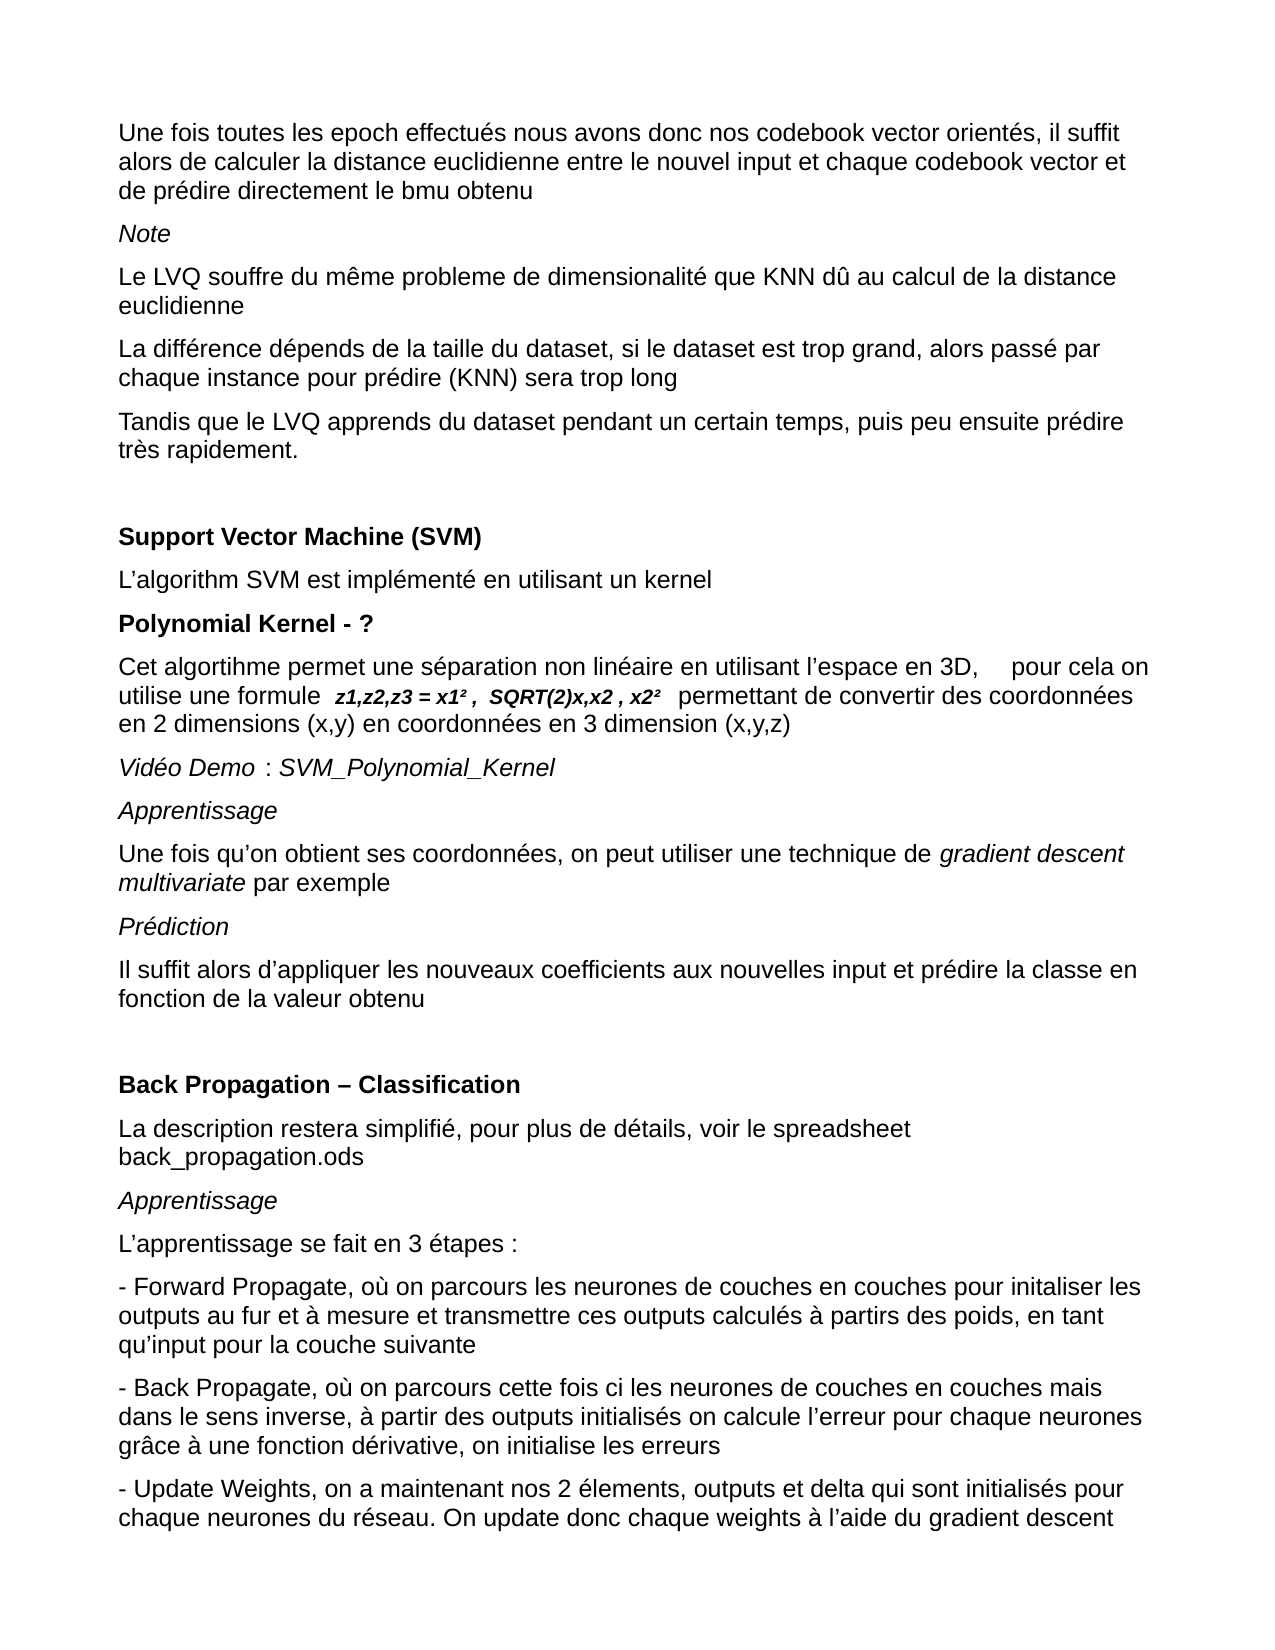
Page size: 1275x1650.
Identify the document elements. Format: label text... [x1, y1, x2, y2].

text Le LVQ souffre du même probleme de dimensionalité que KNN dû au calcul de la distance euclidienne [118, 262, 1157, 320]
text La description restera simplifié, pour plus de détails, voir le spreadsheet back_propagation.ods [118, 1113, 1157, 1171]
text Une fois qu’on obtient ses coordonnées, on peut utiliser une technique de gradient descent multivariate par exemple [118, 839, 1157, 897]
text L’algorithm SVM est implémenté en utilisant un kernel [118, 565, 1157, 594]
text Prédiction [118, 911, 1157, 940]
text - Forward Propagate, où on parcours les neurones de couches en couches pour initaliser les outputs au fur et à mesure et transmettre ces outputs calculés à partirs des poids, en tant qu’input pour la couche suivante [118, 1272, 1157, 1358]
text Polynomial Kernel - ? [118, 608, 1157, 637]
text L’apprentissage se fait en 3 étapes : [118, 1229, 1157, 1258]
text Cet algortihme permet une séparation non linéaire en utilisant l’espace en 3D, pour cela on utilise une formule z1,z2,z3 = x1² , SQRT(2)x,x2 , x2² permettant de convertir des coordonnées en 2 dimensions (x,y) en coordonnées en 3 dimension (x,y,z) [118, 652, 1157, 738]
text Apprentissage [118, 1186, 1157, 1214]
text La différence dépends de la taille du dataset, si le dataset est trop grand, alors passé par chaque instance pour prédire (KNN) sera trop long [118, 334, 1157, 392]
text Une fois toutes les epoch effectués nous avons donc nos codebook vector orientés, il suffit alors de calculer la distance euclidienne entre le nouvel input et chaque codebook vector et de prédire directement le bmu obtenu [118, 118, 1157, 204]
text Vidéo Demo : SVM_Polynomial_Kernel [118, 753, 1157, 781]
text Note [118, 219, 1157, 248]
text - Back Propagate, où on parcours cette fois ci les neurones de couches en couches mais dans le sens inverse, à partir des outputs initialisés on calcule l’erreur pour chaque neurones grâce à une fonction dérivative, on initialise les erreurs [118, 1373, 1157, 1459]
text Il suffit alors d’appliquer les nouveaux coefficients aux nouvelles input et prédire la classe en fonction de la valeur obtenu [118, 955, 1157, 1012]
text Tandis que le LVQ apprends du dataset pendant un certain temps, puis peu ensuite prédire très rapidement. [118, 406, 1157, 464]
text Apprentissage [118, 796, 1157, 825]
text Back Propagation – Classification [118, 1070, 1157, 1099]
text - Update Weights, on a maintenant nos 2 élements, outputs et delta qui sont initialisés pour chaque neurones du réseau. On update donc chaque weights à l’aide du gradient descent [118, 1474, 1157, 1531]
text Support Vector Machine (SVM) [118, 522, 1157, 551]
